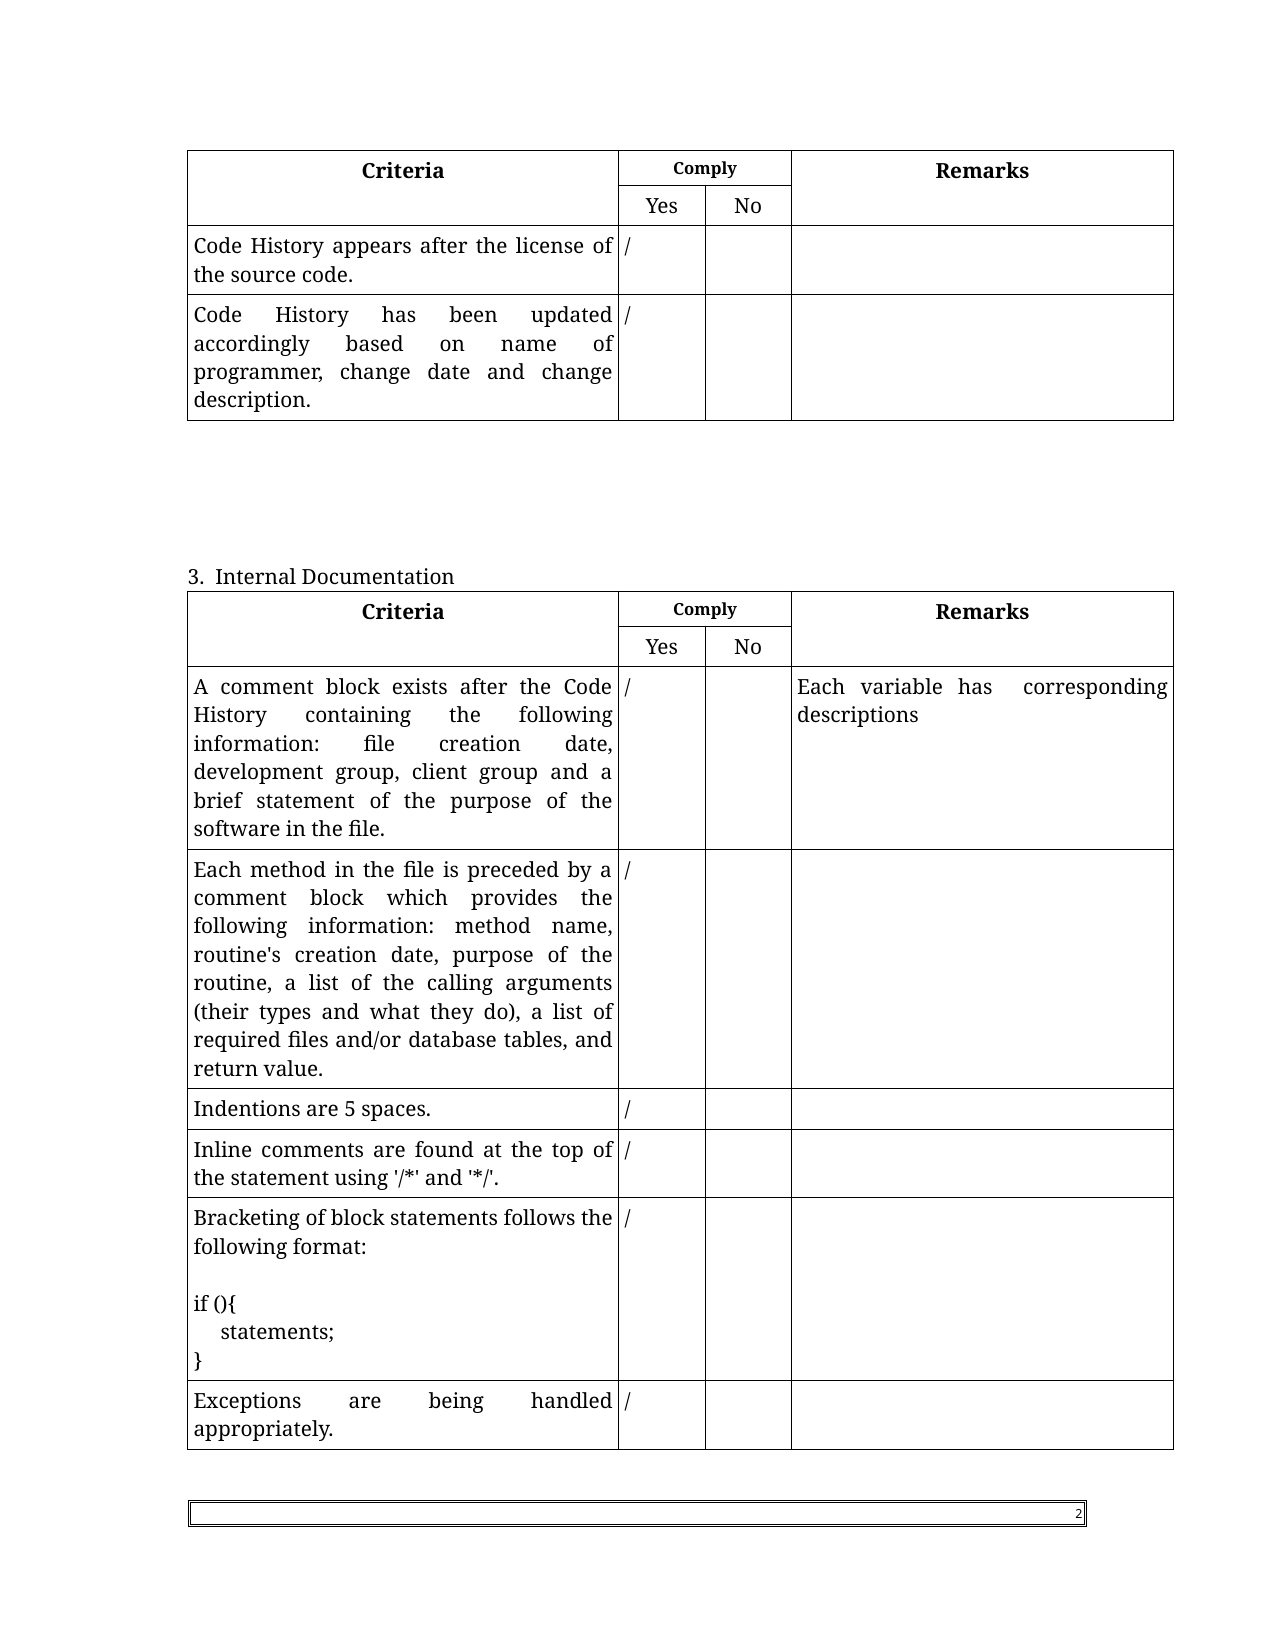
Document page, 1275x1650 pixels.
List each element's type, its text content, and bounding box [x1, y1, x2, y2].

table_cell Exceptions are being handled appropriately. [188, 1381, 618, 1449]
table_cell / [619, 1089, 705, 1128]
table_header Remarks [792, 151, 1173, 225]
table_header Criteria [188, 592, 618, 666]
table_cell Code History appears after the license of the source code. [188, 226, 618, 294]
table_cell [792, 1089, 1173, 1128]
table_cell / [619, 850, 705, 1088]
table_cell [706, 295, 791, 420]
table_cell Code History has been updated accordingly based on name of programmer, change date and change description. [188, 295, 618, 420]
table_cell Inline comments are found at the top of the statement using '/*' and '*/'. [188, 1130, 618, 1197]
table_header Comply [619, 151, 791, 185]
table_cell Bracketing of block statements follows the following format: if (){ statements; } [188, 1198, 618, 1380]
table_cell [706, 1130, 791, 1197]
table_cell / [619, 226, 705, 294]
table_cell [706, 1381, 791, 1449]
table_cell [706, 1089, 791, 1128]
table_cell [792, 850, 1173, 1088]
table_cell [706, 850, 791, 1088]
table_cell [706, 1198, 791, 1380]
text 3. Internal Documentation [187, 562, 1087, 591]
table_cell [792, 1130, 1173, 1197]
table_cell [792, 295, 1173, 420]
table_cell [792, 1198, 1173, 1380]
table_cell / [619, 295, 705, 420]
table_cell [792, 226, 1173, 294]
table_cell No [706, 627, 791, 666]
table_cell / [619, 667, 705, 848]
table_cell A comment block exists after the Code History containing the following information: file creation date, development group, client group and a brief statement of the purpose of the software in the file. [188, 667, 618, 848]
table_cell [792, 1381, 1173, 1449]
table_header Remarks [792, 592, 1173, 666]
table_cell / [619, 1130, 705, 1197]
table_cell [706, 226, 791, 294]
table_cell Indentions are 5 spaces. [188, 1089, 618, 1128]
table_cell No [706, 186, 791, 225]
table_cell Each method in the file is preceded by a comment block which provides the following information: method name, routine's creation date, purpose of the routine, a list of the calling arguments (their types and what they do), a list of required files and/or database tables, and return value. [188, 850, 618, 1088]
table_cell Yes [619, 186, 705, 225]
table_cell Yes [619, 627, 705, 666]
table_cell / [619, 1198, 705, 1380]
table_cell Each variable has corresponding descriptions [792, 667, 1173, 848]
table_header Criteria [188, 151, 618, 225]
table_header Comply [619, 592, 791, 626]
table_cell / [619, 1381, 705, 1449]
table_cell [706, 667, 791, 848]
